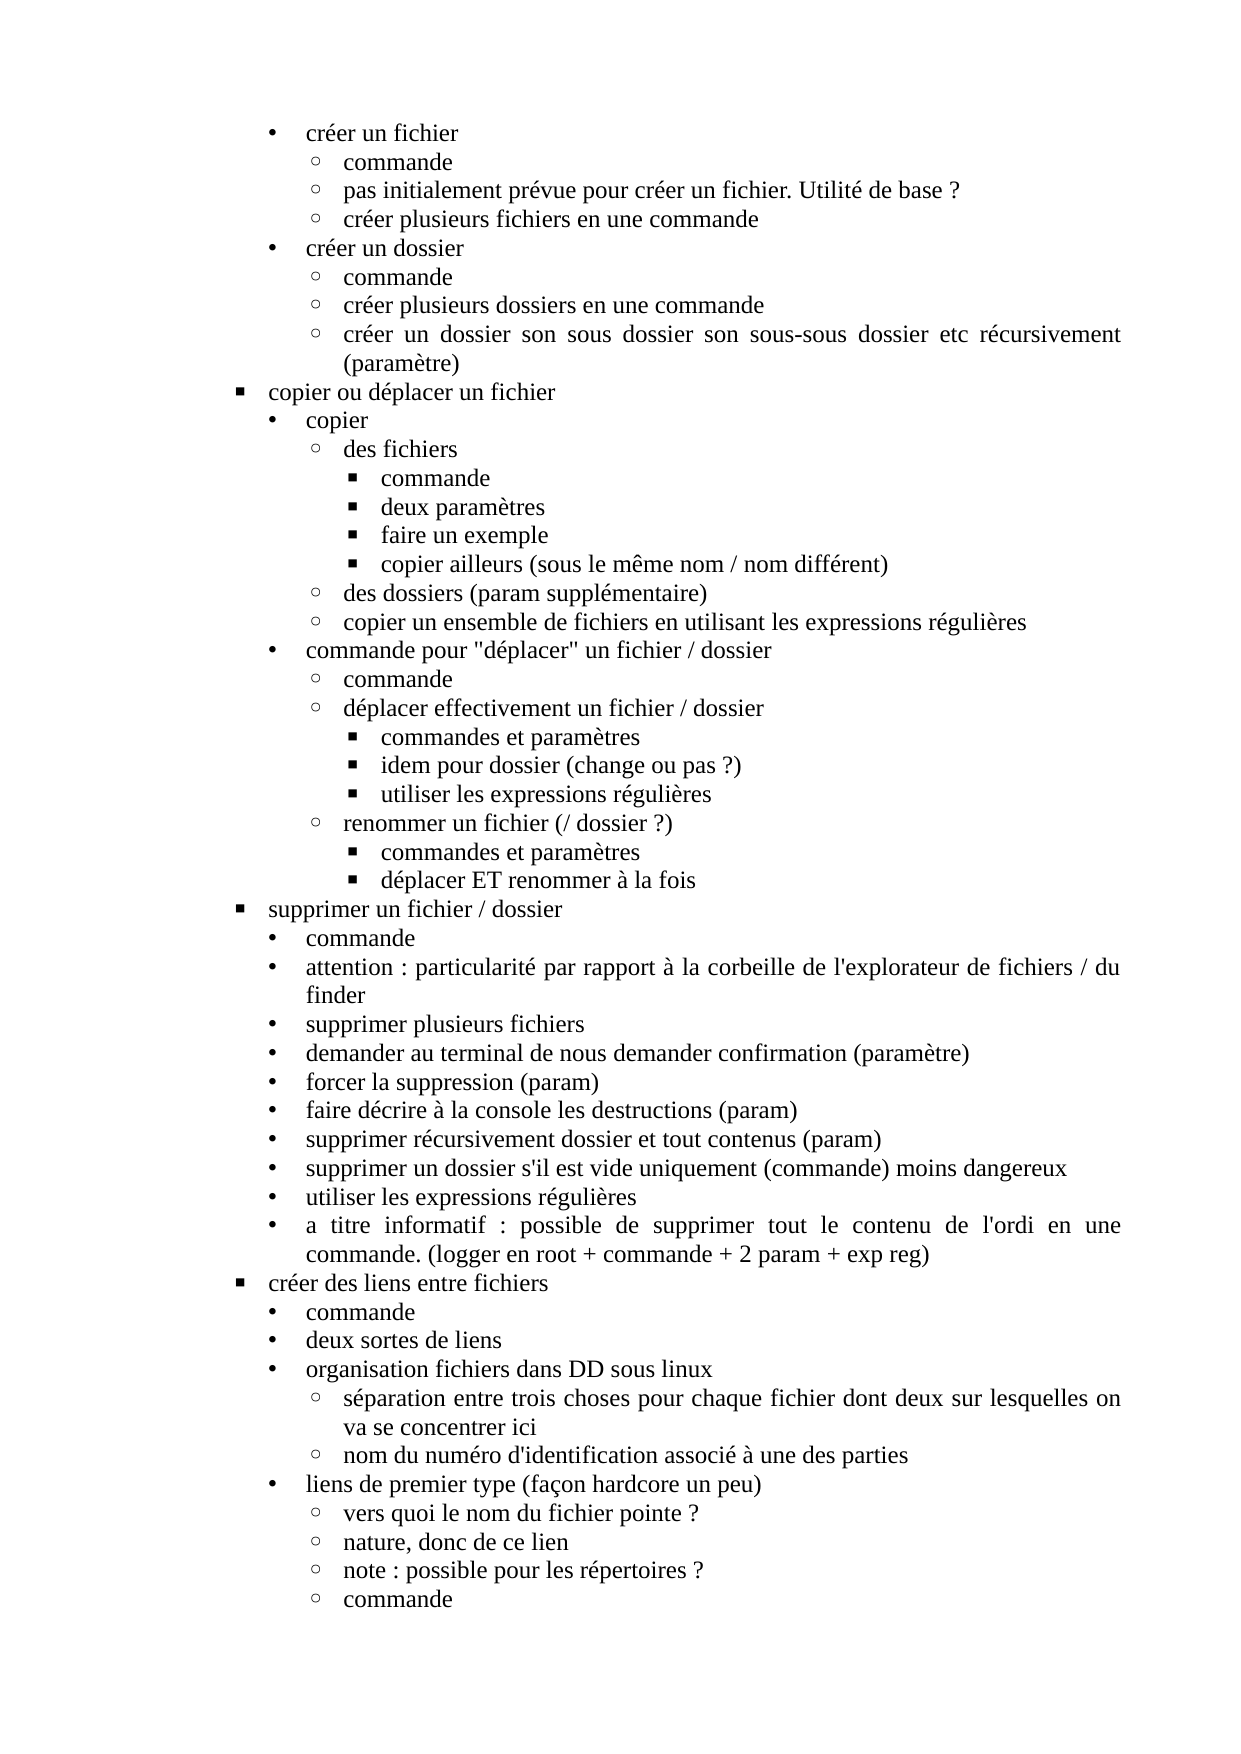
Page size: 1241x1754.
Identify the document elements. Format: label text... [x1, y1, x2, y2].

list créer plusieurs fichiers en une commande [306, 204, 1122, 233]
list commande [306, 664, 1122, 693]
list nom du numéro d'identification associé à une des parties [306, 1441, 1122, 1469]
list créer des liens entre fichiers [231, 1268, 1122, 1297]
list nature, donc de ce lien [306, 1527, 1122, 1556]
list créer un dossier son sous dossier son sous-sous dossier etc récursivement (paramètre) [306, 319, 1122, 377]
list utiliser les expressions régulières [343, 779, 1122, 808]
list commande [306, 147, 1122, 176]
list utiliser les expressions régulières [268, 1182, 1122, 1211]
list créer un dossier [268, 233, 1122, 262]
list note : possible pour les répertoires ? [306, 1556, 1122, 1584]
list créer plusieurs dossiers en une commande [306, 291, 1122, 319]
list supprimer un fichier / dossier [231, 894, 1122, 923]
list commande [268, 1297, 1122, 1326]
list des fichiers [306, 434, 1122, 463]
list commande [343, 463, 1122, 492]
list deux sortes de liens [268, 1326, 1122, 1354]
list supprimer récursivement dossier et tout contenus (param) [268, 1124, 1122, 1153]
list créer un fichier [268, 118, 1122, 147]
list attention : particularité par rapport à la corbeille de l'explorateur de fichiers / du finder [268, 952, 1122, 1009]
list commandes et paramètres [343, 722, 1122, 751]
list commande pour "déplacer" un fichier / dossier [268, 636, 1122, 664]
list copier [268, 406, 1122, 434]
list séparation entre trois choses pour chaque fichier dont deux sur lesquelles on va se concentrer ici [306, 1383, 1122, 1441]
list forcer la suppression (param) [268, 1067, 1122, 1096]
list vers quoi le nom du fichier pointe ? [306, 1498, 1122, 1527]
list pas initialement prévue pour créer un fichier. Utilité de base ? [306, 176, 1122, 204]
list copier ailleurs (sous le même nom / nom différent) [343, 549, 1122, 578]
list a titre informatif : possible de supprimer tout le contenu de l'ordi en une commande. (logger en root + commande + 2 param + exp reg) [268, 1211, 1122, 1268]
list demander au terminal de nous demander confirmation (paramètre) [268, 1038, 1122, 1067]
list deux paramètres [343, 492, 1122, 521]
list copier un ensemble de fichiers en utilisant les expressions régulières [306, 607, 1122, 636]
list supprimer un dossier s'il est vide uniquement (commande) moins dangereux [268, 1153, 1122, 1182]
list faire décrire à la console les destructions (param) [268, 1096, 1122, 1124]
list des dossiers (param supplémentaire) [306, 578, 1122, 607]
list déplacer ET renommer à la fois [343, 866, 1122, 894]
list idem pour dossier (change ou pas ?) [343, 751, 1122, 779]
list commande [306, 1584, 1122, 1613]
list commande [306, 262, 1122, 291]
list organisation fichiers dans DD sous linux [268, 1354, 1122, 1383]
list liens de premier type (façon hardcore un peu) [268, 1469, 1122, 1498]
list renommer un fichier (/ dossier ?) [306, 808, 1122, 837]
list copier ou déplacer un fichier [231, 377, 1122, 406]
list supprimer plusieurs fichiers [268, 1009, 1122, 1038]
list déplacer effectivement un fichier / dossier [306, 693, 1122, 722]
list commandes et paramètres [343, 837, 1122, 866]
list commande [268, 923, 1122, 952]
list faire un exemple [343, 521, 1122, 549]
